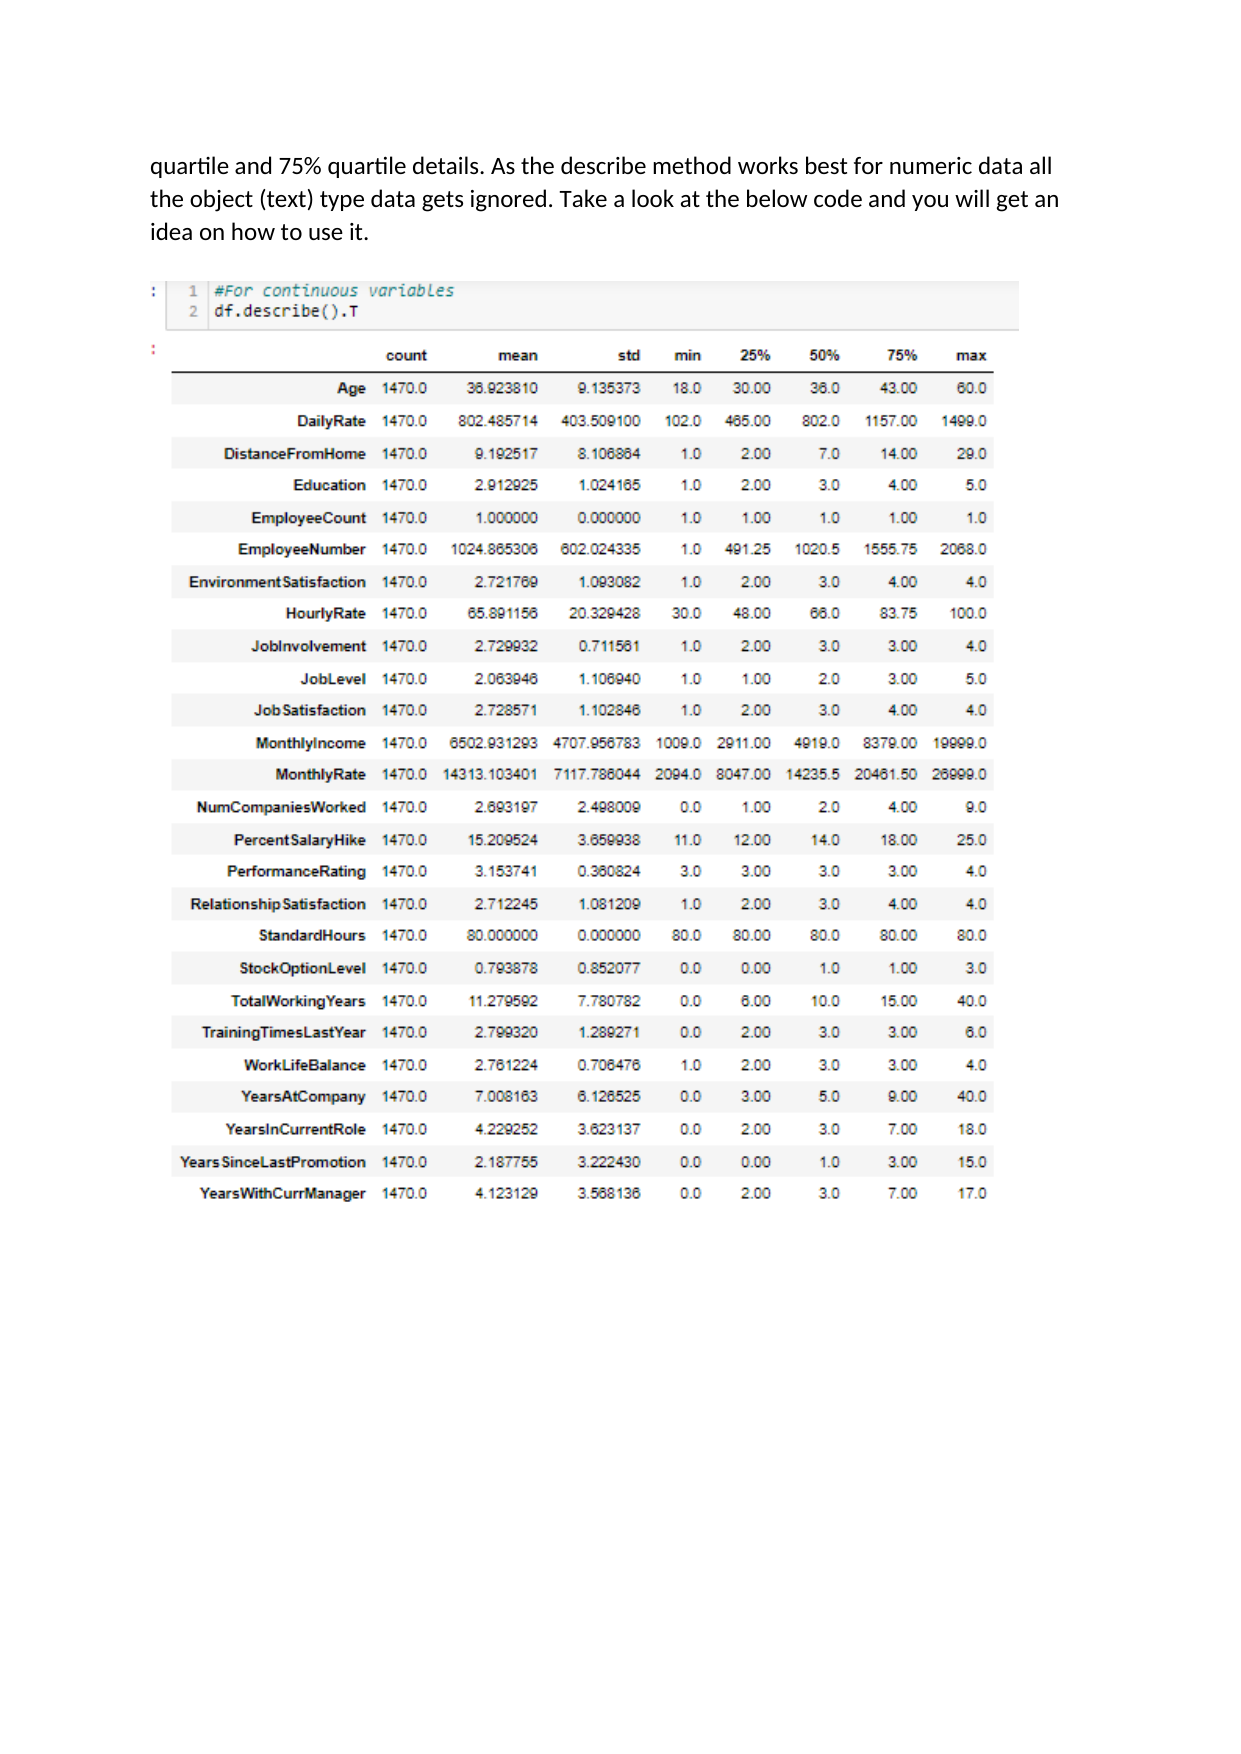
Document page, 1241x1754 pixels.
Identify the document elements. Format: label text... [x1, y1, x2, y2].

picture [150, 281, 1019, 1227]
text quartile and 75% quartile details. As the describe method works best for numeric data all the object (text) type data gets ignored. Take a look at the below code and you will get an idea on how to use it. [150, 150, 1090, 1227]
